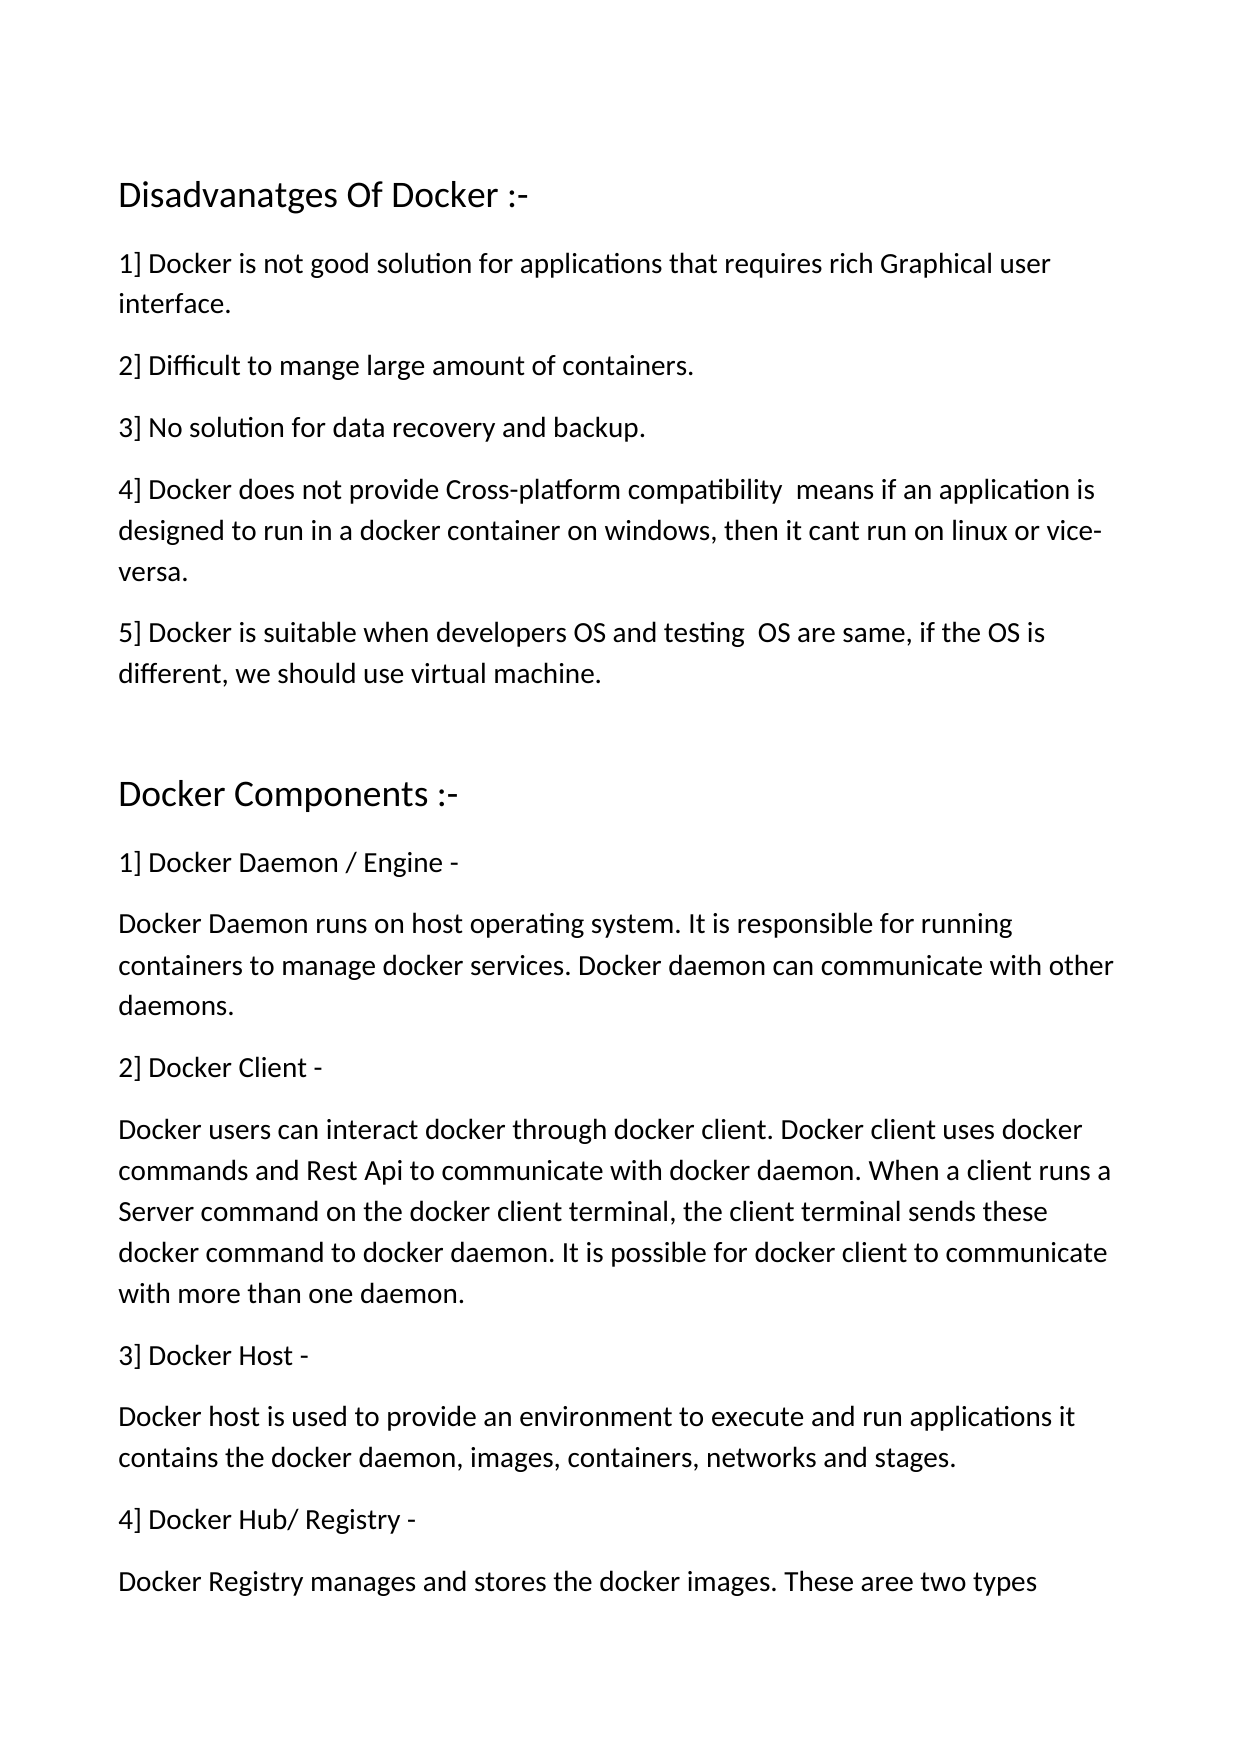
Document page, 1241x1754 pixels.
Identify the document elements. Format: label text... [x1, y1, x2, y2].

text 2] Docker Client - [118, 1049, 1122, 1085]
text 4] Docker does not provide Cross-platform compatibility means if an application is designed to run in a docker container on windows, then it cant run on linux or vice-versa. [118, 471, 1122, 588]
text Disadvanatges Of Docker :- [118, 171, 1122, 217]
text 5] Docker is suitable when developers OS and testing OS are same, if the OS is different, we should use virtual machine. [118, 614, 1122, 691]
text 1] Docker Daemon / Engine - [118, 844, 1122, 879]
text 2] Difficult to mange large amount of containers. [118, 347, 1122, 383]
text Docker Components :- [118, 770, 1122, 816]
text Docker Registry manages and stores the docker images. These aree two types [118, 1563, 1122, 1598]
text 3] No solution for data recovery and backup. [118, 409, 1122, 445]
text Docker host is used to provide an environment to execute and run applications it contains the docker daemon, images, containers, networks and stages. [118, 1398, 1122, 1475]
text Docker Daemon runs on host operating system. It is responsible for running containers to manage docker services. Docker daemon can communicate with other daemons. [118, 906, 1122, 1023]
text Docker users can interact docker through docker client. Docker client uses docker commands and Rest Api to communicate with docker daemon. When a client runs a Server command on the docker client terminal, the client terminal sends these docker command to docker daemon. It is possible for docker client to communicate with more than one daemon. [118, 1111, 1122, 1310]
text 3] Docker Host - [118, 1337, 1122, 1372]
text 4] Docker Hub/ Registry - [118, 1501, 1122, 1537]
text 1] Docker is not good solution for applications that requires rich Graphical user interface. [118, 245, 1122, 321]
